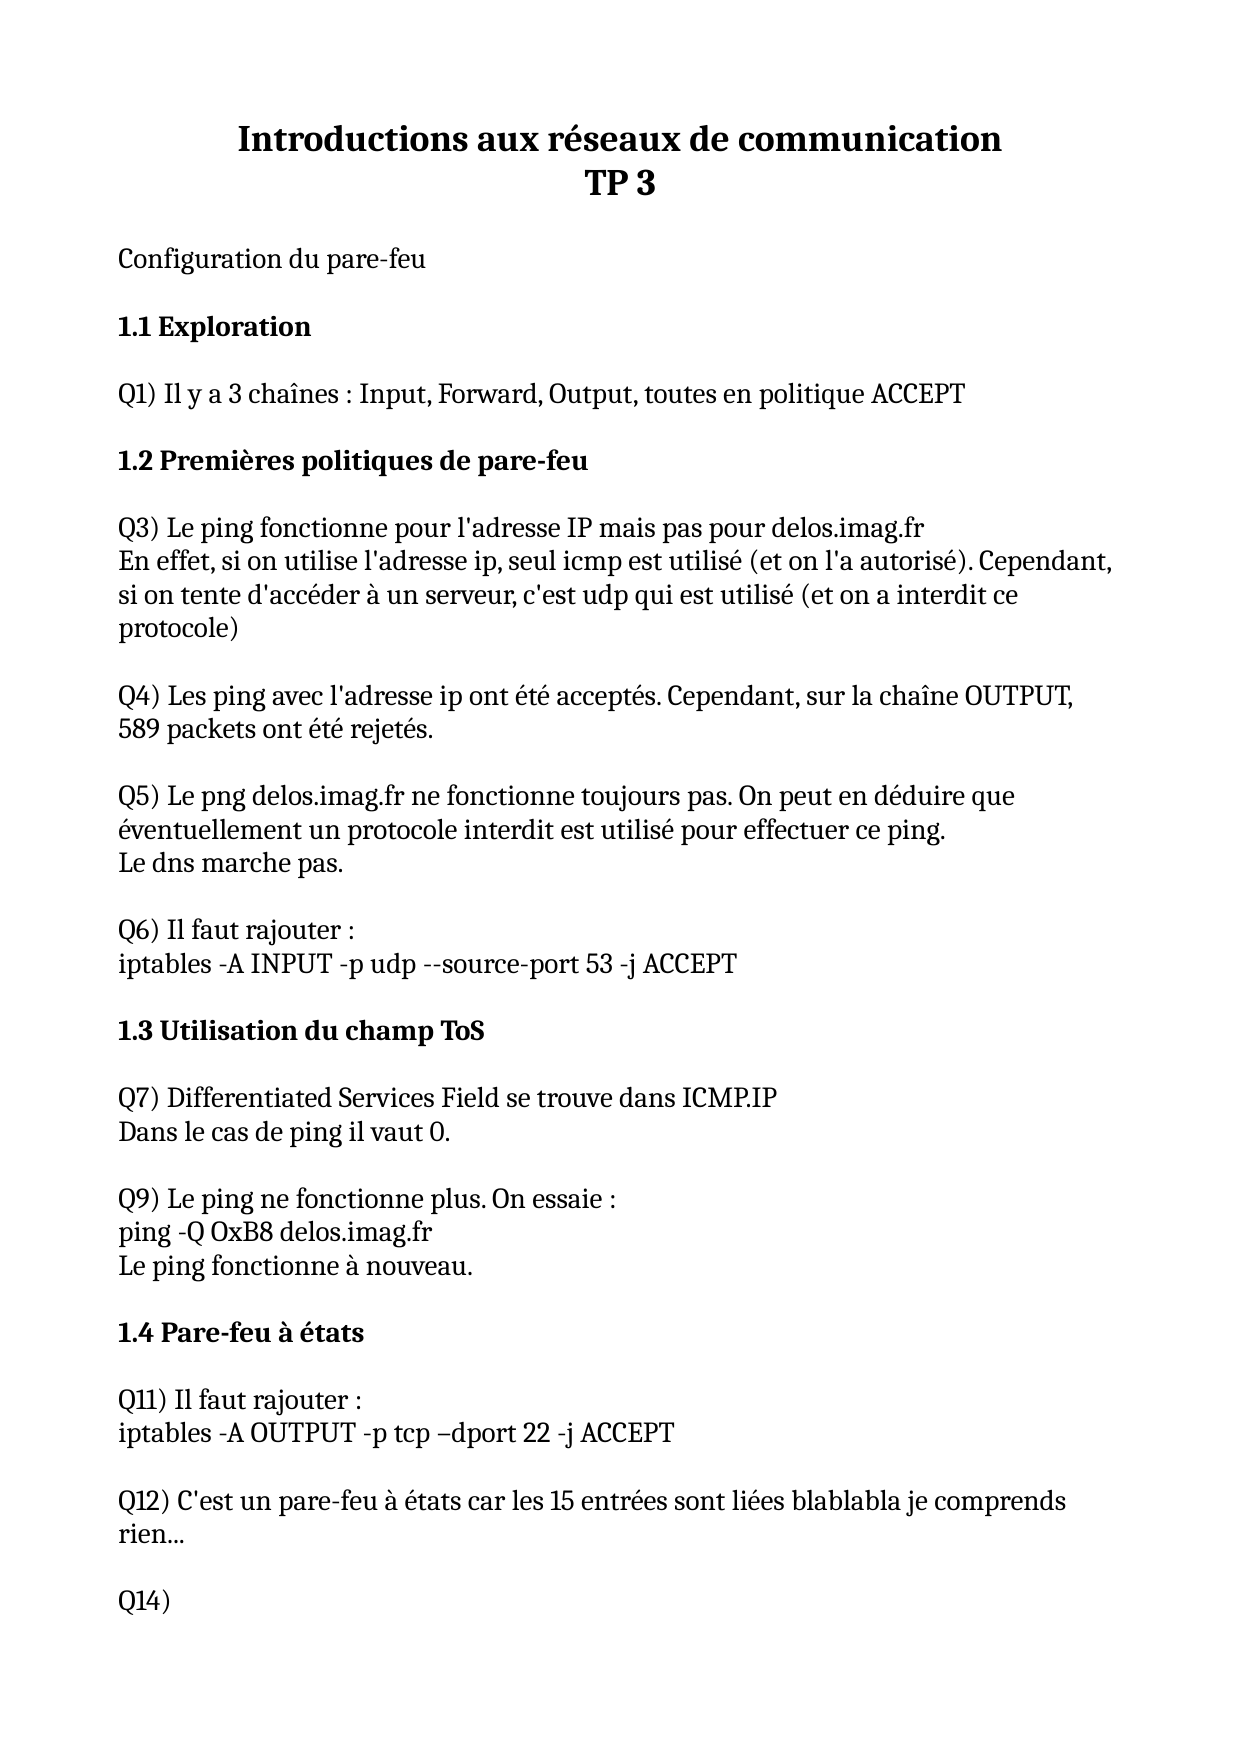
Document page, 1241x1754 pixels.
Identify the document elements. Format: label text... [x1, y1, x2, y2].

text Q9) Le ping ne fonctionne plus. On essaie : [118, 1182, 1122, 1215]
text 1.1 Exploration [118, 310, 1122, 343]
text Le ping fonctionne à nouveau. [118, 1249, 1122, 1282]
text 1.3 Utilisation du champ ToS [118, 1014, 1122, 1048]
text Q5) Le png delos.imag.fr ne fonctionne toujours pas. On peut en déduire que éventuellement un protocole interdit est utilisé pour effectuer ce ping. [118, 779, 1122, 846]
text iptables -A INPUT -p udp --source-port 53 -j ACCEPT [118, 947, 1122, 981]
text En effet, si on utilise l'adresse ip, seul icmp est utilisé (et on l'a autorisé). Cependant, si on tente d'accéder à un serveur, c'est udp qui est utilisé (et on a interdit ce protocole) [118, 544, 1122, 645]
text Configuration du pare-feu [118, 243, 1122, 276]
text 1.2 Premières politiques de pare-feu [118, 444, 1122, 477]
text Q1) Il y a 3 chaînes : Input, Forward, Output, toutes en politique ACCEPT [118, 377, 1122, 410]
text Le dns marche pas. [118, 846, 1122, 880]
text Q4) Les ping avec l'adresse ip ont été acceptés. Cependant, sur la chaîne OUTPUT, 589 packets ont été rejetés. [118, 679, 1122, 746]
text Q11) Il faut rajouter : [118, 1383, 1122, 1417]
text 1.4 Pare-feu à états [118, 1316, 1122, 1349]
text Q6) Il faut rajouter : [118, 913, 1122, 947]
text ping -Q OxB8 delos.imag.fr [118, 1215, 1122, 1249]
text Q3) Le ping fonctionne pour l'adresse IP mais pas pour delos.imag.fr [118, 511, 1122, 544]
text Q12) C'est un pare-feu à états car les 15 entrées sont liées blablabla je comprends rien... [118, 1484, 1122, 1551]
text iptables -A OUTPUT -p tcp –dport 22 -j ACCEPT [118, 1417, 1122, 1450]
text Q7) Differentiated Services Field se trouve dans ICMP.IP [118, 1081, 1122, 1115]
text Q14) [118, 1584, 1122, 1618]
text TP 3 [118, 161, 1122, 204]
text Dans le cas de ping il vaut 0. [118, 1115, 1122, 1148]
text Introductions aux réseaux de communication [118, 118, 1122, 161]
